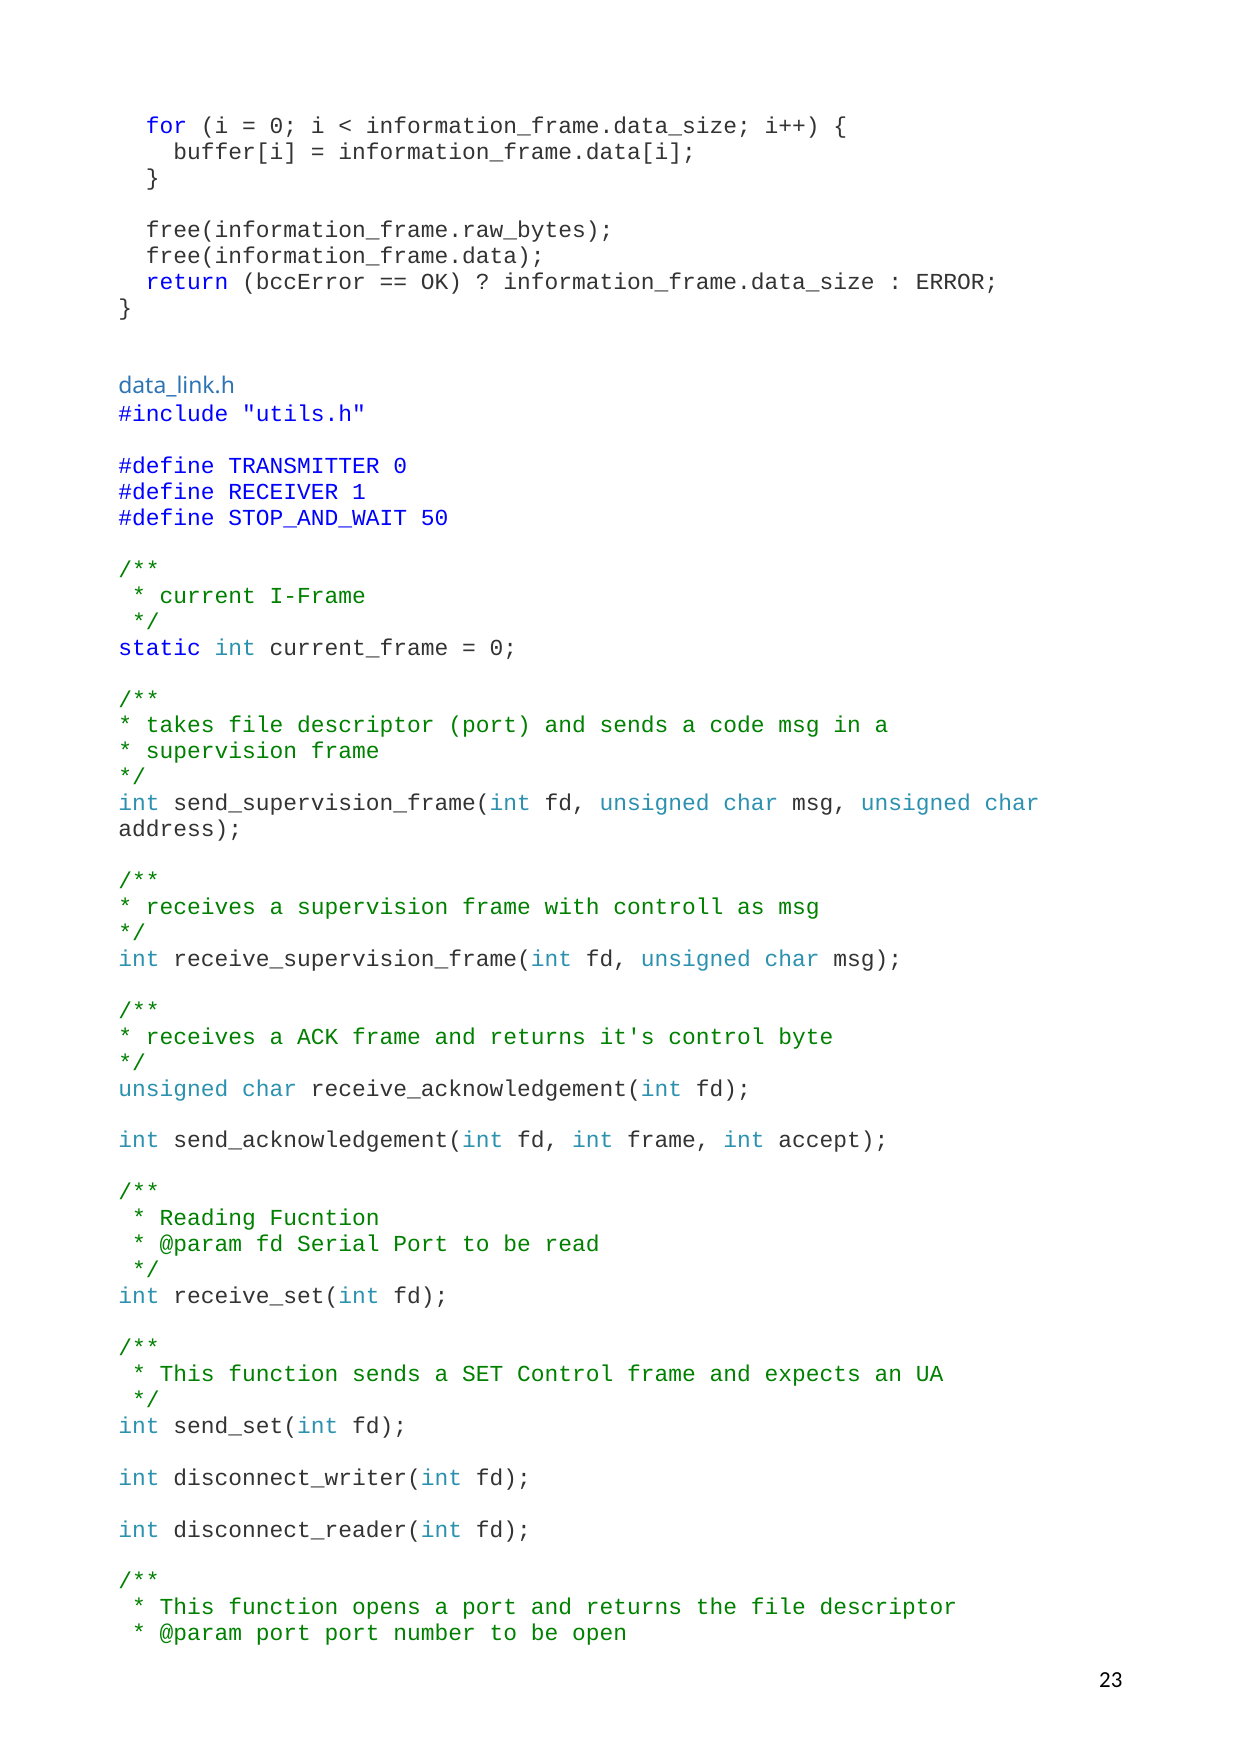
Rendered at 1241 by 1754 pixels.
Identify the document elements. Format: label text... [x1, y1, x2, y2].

text int send_acknowledgement(int fd, int frame, int accept); [118, 1129, 1122, 1155]
text */ [118, 1051, 1122, 1077]
text * receives a supervision frame with controll as msg [118, 895, 1122, 921]
text /** [118, 999, 1122, 1025]
subtitle data_link.h [118, 369, 1122, 400]
text * Reading Fucntion [118, 1207, 1122, 1233]
text * This function sends a SET Control frame and expects an UA [118, 1362, 1122, 1388]
text static int current_frame = 0; [118, 636, 1122, 662]
text /** [118, 688, 1122, 714]
text * This function opens a port and returns the file descriptor [118, 1596, 1122, 1622]
text /** [118, 1570, 1122, 1596]
text /** [118, 1181, 1122, 1207]
text #define RECEIVER 1 [118, 480, 1122, 506]
text for (i = 0; i < information_frame.data_size; i++) { [118, 114, 1122, 140]
text * supervision frame [118, 740, 1122, 766]
text int send_set(int fd); [118, 1414, 1122, 1440]
text int receive_set(int fd); [118, 1284, 1122, 1310]
text * current I-Frame [118, 584, 1122, 610]
text #define TRANSMITTER 0 [118, 454, 1122, 480]
text /** [118, 558, 1122, 584]
text * takes file descriptor (port) and sends a code msg in a [118, 714, 1122, 740]
text #include "utils.h" [118, 403, 1122, 428]
text return (bccError == OK) ? information_frame.data_size : ERROR; [118, 270, 1122, 296]
text * @param fd Serial Port to be read [118, 1233, 1122, 1258]
text unsigned char receive_acknowledgement(int fd); [118, 1077, 1122, 1103]
text int disconnect_reader(int fd); [118, 1518, 1122, 1544]
text /** [118, 1336, 1122, 1362]
text /** [118, 869, 1122, 895]
text #define STOP_AND_WAIT 50 [118, 506, 1122, 532]
text } [118, 166, 1122, 192]
text */ [118, 1388, 1122, 1414]
text int disconnect_writer(int fd); [118, 1466, 1122, 1492]
text */ [118, 766, 1122, 792]
text */ [118, 921, 1122, 947]
text free(information_frame.data); [118, 244, 1122, 270]
text * @param port port number to be open [118, 1622, 1122, 1648]
text */ [118, 1258, 1122, 1284]
text int receive_supervision_frame(int fd, unsigned char msg); [118, 947, 1122, 973]
text */ [118, 610, 1122, 636]
text free(information_frame.raw_bytes); [118, 218, 1122, 244]
text buffer[i] = information_frame.data[i]; [118, 140, 1122, 166]
text int send_supervision_frame(int fd, unsigned char msg, unsigned char address); [118, 792, 1122, 843]
text } [118, 296, 1122, 322]
text * receives a ACK frame and returns it's control byte [118, 1025, 1122, 1051]
